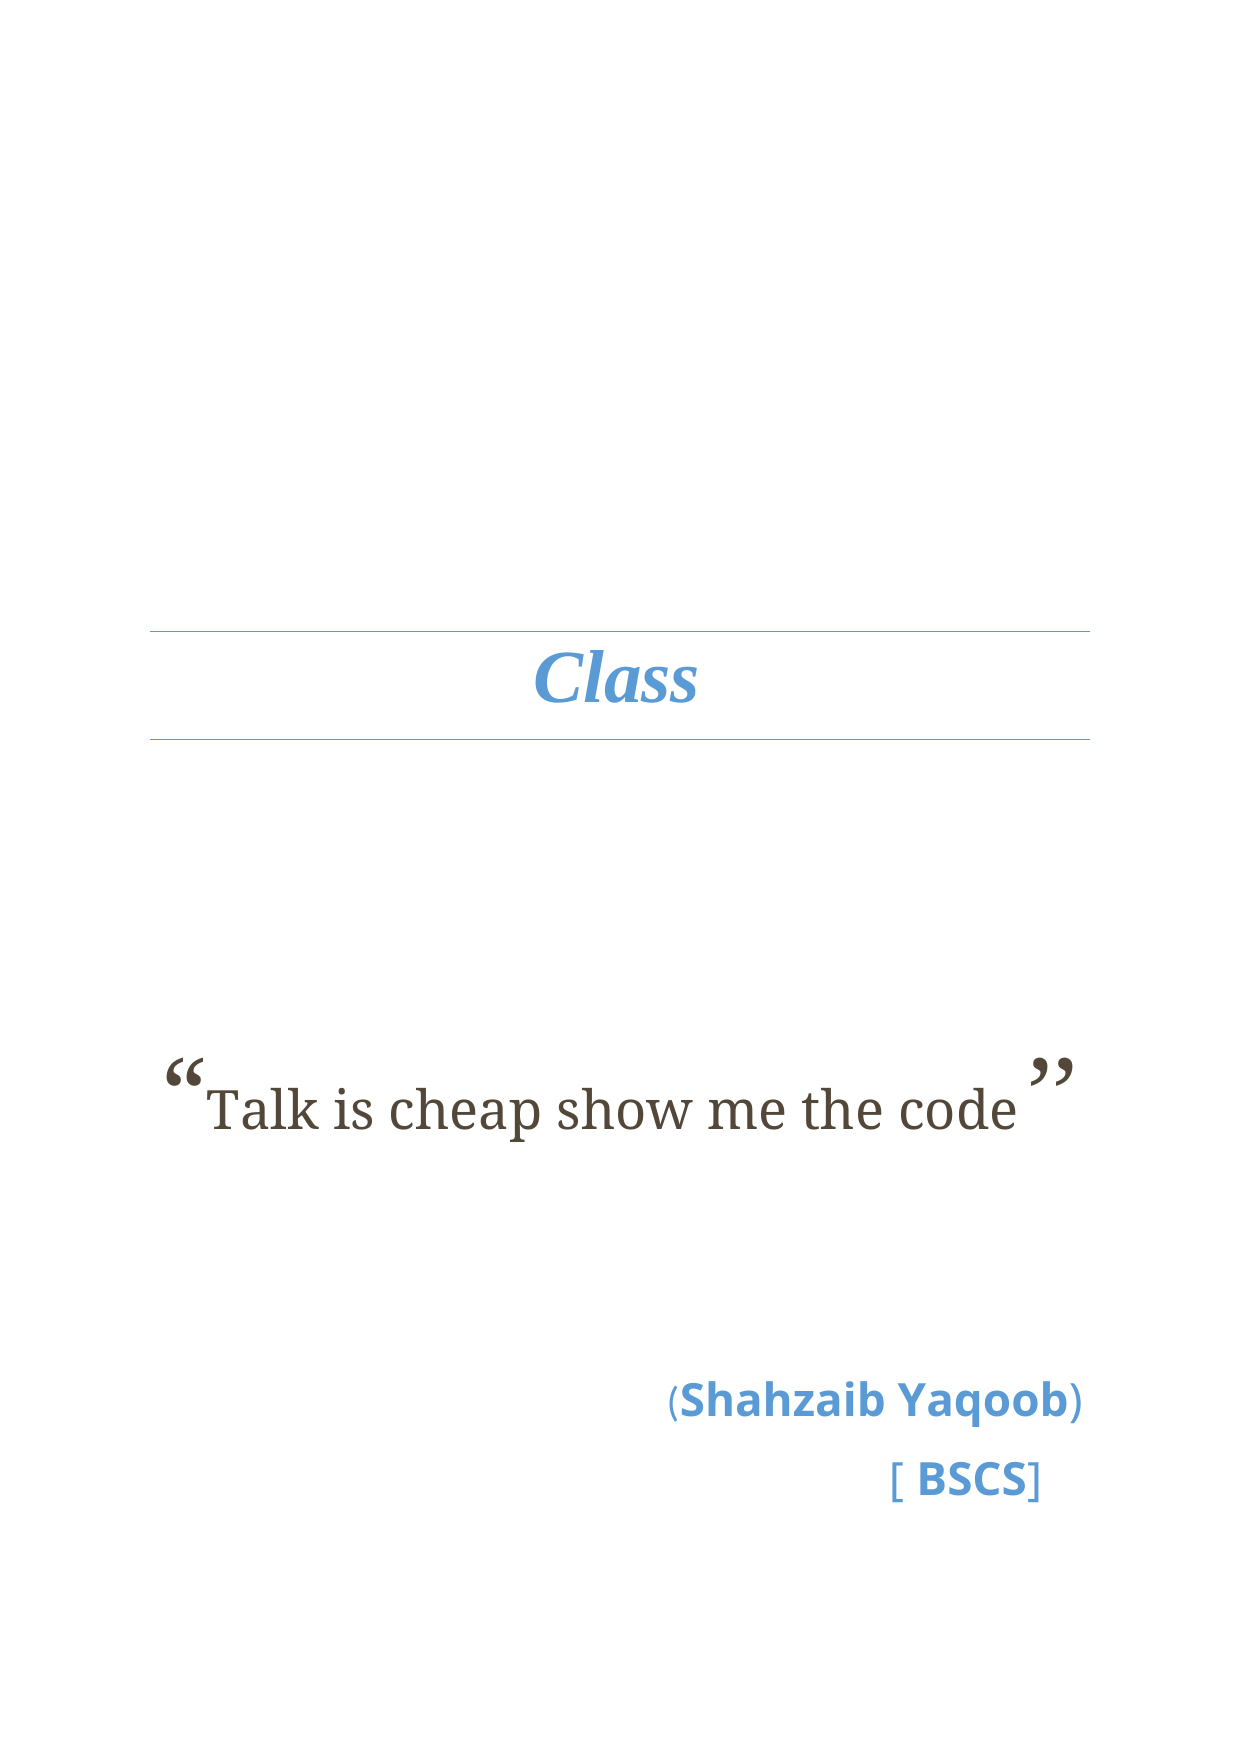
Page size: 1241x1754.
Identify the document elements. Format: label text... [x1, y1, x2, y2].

text Class [150, 632, 1090, 739]
text [ BSCS] [150, 1447, 1090, 1509]
text (Shahzaib Yaqoob) [150, 1367, 1090, 1430]
text “Talk is cheap show me the code ’’ [150, 1023, 1090, 1159]
